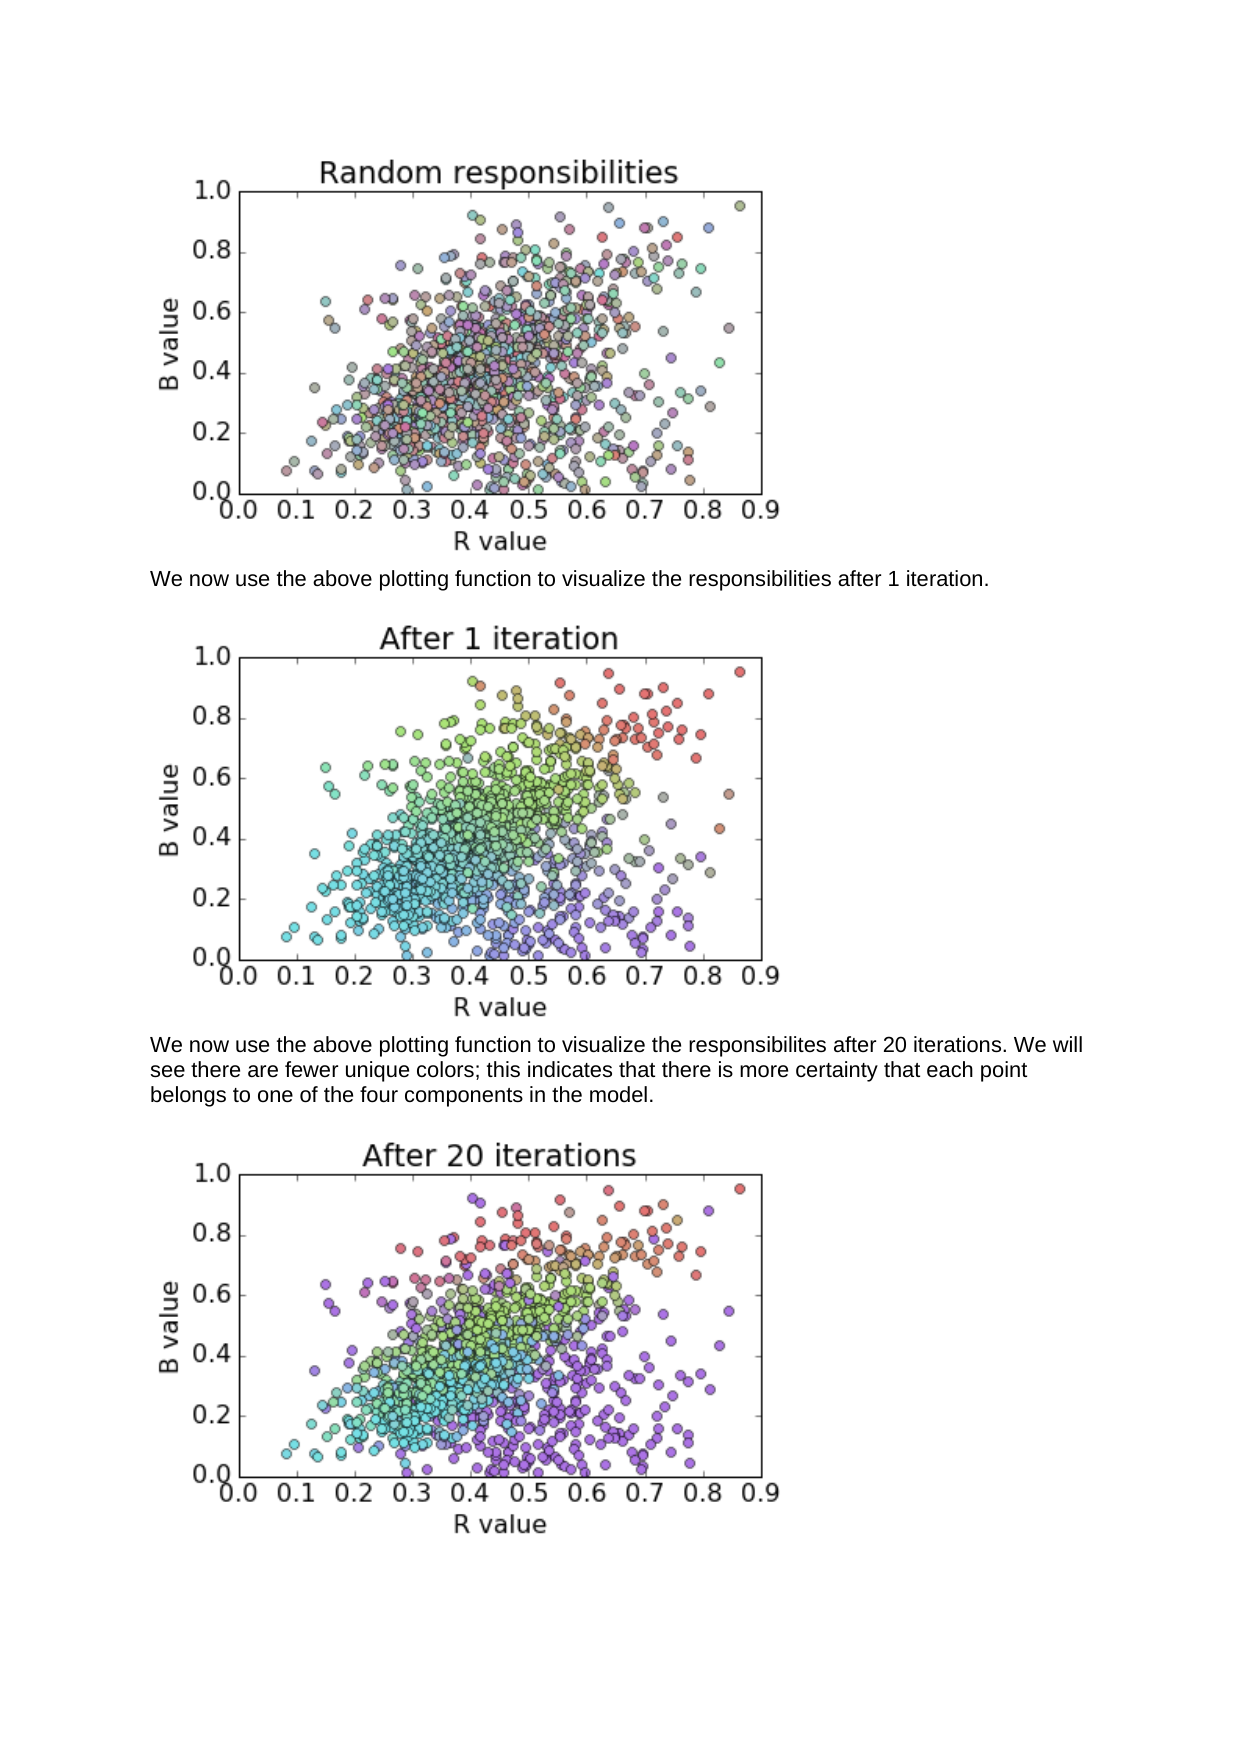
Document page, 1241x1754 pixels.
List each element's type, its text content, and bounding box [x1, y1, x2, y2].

text We now use the above plotting function to visualize the responsibilities after 1 iteration. [150, 566, 1090, 591]
text We now use the above plotting function to visualize the responsibilites after 20 iterations. We will see there are fewer unique colors; this indicates that there is more certainty that each point belongs to one of the four components in the model. [150, 1032, 1090, 1107]
